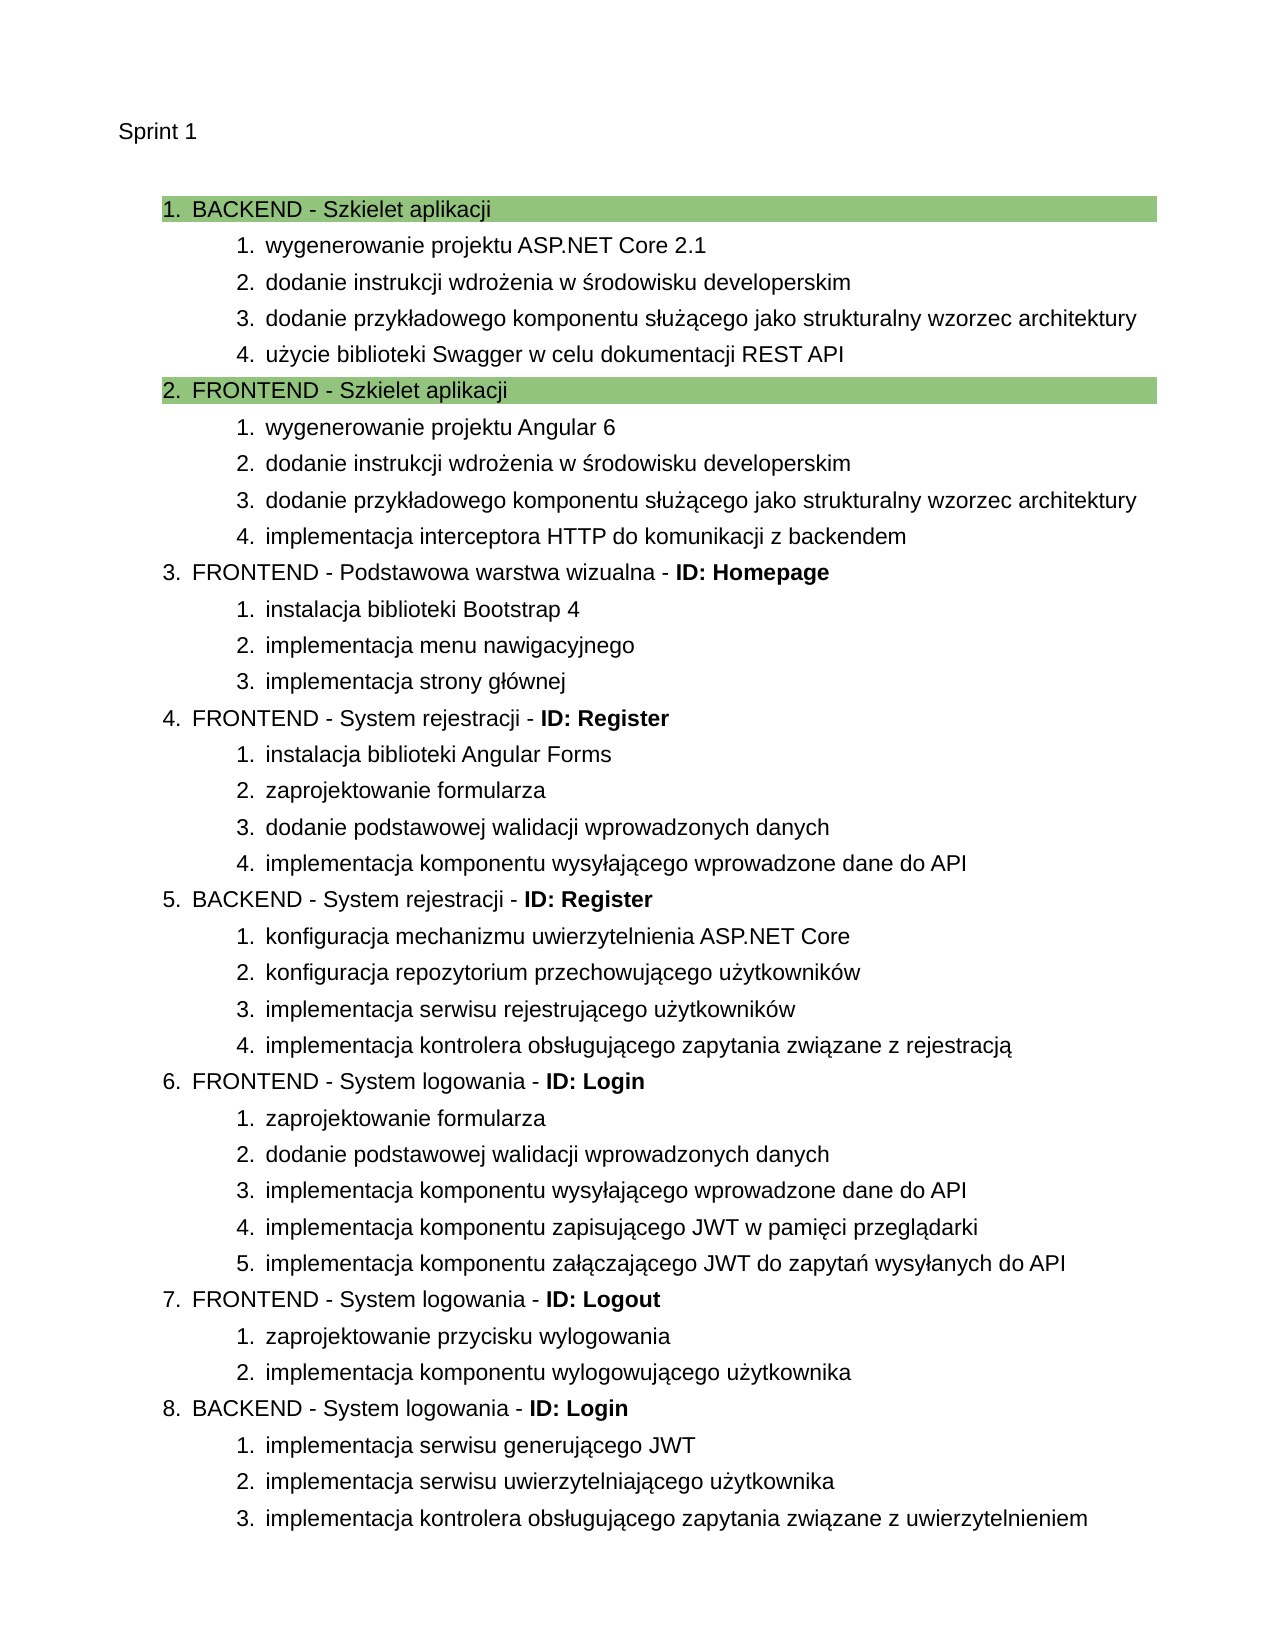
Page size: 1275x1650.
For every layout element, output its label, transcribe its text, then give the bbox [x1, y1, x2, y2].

list wygenerowanie projektu ASP.NET Core 2.1 [236, 232, 1157, 258]
list dodanie przykładowego komponentu służącego jako strukturalny wzorzec architektury [236, 305, 1157, 331]
list implementacja komponentu załączającego JWT do zapytań wysyłanych do API [236, 1250, 1157, 1276]
list FRONTEND - System rejestracji - ID: Register [162, 705, 1157, 731]
list implementacja serwisu uwierzytelniającego użytkownika [236, 1468, 1157, 1494]
list zaprojektowanie formularza [236, 777, 1157, 804]
list FRONTEND - Szkielet aplikacji [162, 377, 1157, 404]
list implementacja komponentu zapisującego JWT w pamięci przeglądarki [236, 1214, 1157, 1240]
list implementacja serwisu generującego JWT [236, 1432, 1157, 1458]
list wygenerowanie projektu Angular 6 [236, 414, 1157, 440]
list BACKEND - Szkielet aplikacji [162, 196, 1157, 222]
list implementacja komponentu wysyłającego wprowadzone dane do API [236, 1177, 1157, 1204]
list dodanie instrukcji wdrożenia w środowisku developerskim [236, 268, 1157, 295]
list instalacja biblioteki Angular Forms [236, 741, 1157, 767]
list implementacja strony głównej [236, 668, 1157, 695]
list konfiguracja mechanizmu uwierzytelnienia ASP.NET Core [236, 923, 1157, 949]
list BACKEND - System rejestracji - ID: Register [162, 886, 1157, 913]
list implementacja interceptora HTTP do komunikacji z backendem [236, 523, 1157, 549]
list implementacja komponentu wylogowującego użytkownika [236, 1359, 1157, 1385]
list dodanie przykładowego komponentu służącego jako strukturalny wzorzec architektury [236, 487, 1157, 513]
list zaprojektowanie formularza [236, 1104, 1157, 1131]
list FRONTEND - System logowania - ID: Login [162, 1068, 1157, 1094]
list implementacja kontrolera obsługującego zapytania związane z uwierzytelnieniem [236, 1504, 1157, 1531]
list dodanie instrukcji wdrożenia w środowisku developerskim [236, 450, 1157, 477]
list implementacja komponentu wysyłającego wprowadzone dane do API [236, 850, 1157, 876]
list użycie biblioteki Swagger w celu dokumentacji REST API [236, 341, 1157, 367]
list implementacja serwisu rejestrującego użytkowników [236, 996, 1157, 1022]
text Sprint 1 [118, 118, 1157, 144]
list dodanie podstawowej walidacji wprowadzonych danych [236, 1141, 1157, 1167]
list zaprojektowanie przycisku wylogowania [236, 1323, 1157, 1349]
list konfiguracja repozytorium przechowującego użytkowników [236, 959, 1157, 986]
list FRONTEND - System logowania - ID: Logout [162, 1286, 1157, 1313]
list dodanie podstawowej walidacji wprowadzonych danych [236, 814, 1157, 840]
list FRONTEND - Podstawowa warstwa wizualna - ID: Homepage [162, 559, 1157, 586]
list instalacja biblioteki Bootstrap 4 [236, 596, 1157, 622]
list implementacja kontrolera obsługującego zapytania związane z rejestracją [236, 1032, 1157, 1058]
list implementacja menu nawigacyjnego [236, 632, 1157, 658]
list BACKEND - System logowania - ID: Login [162, 1395, 1157, 1422]
